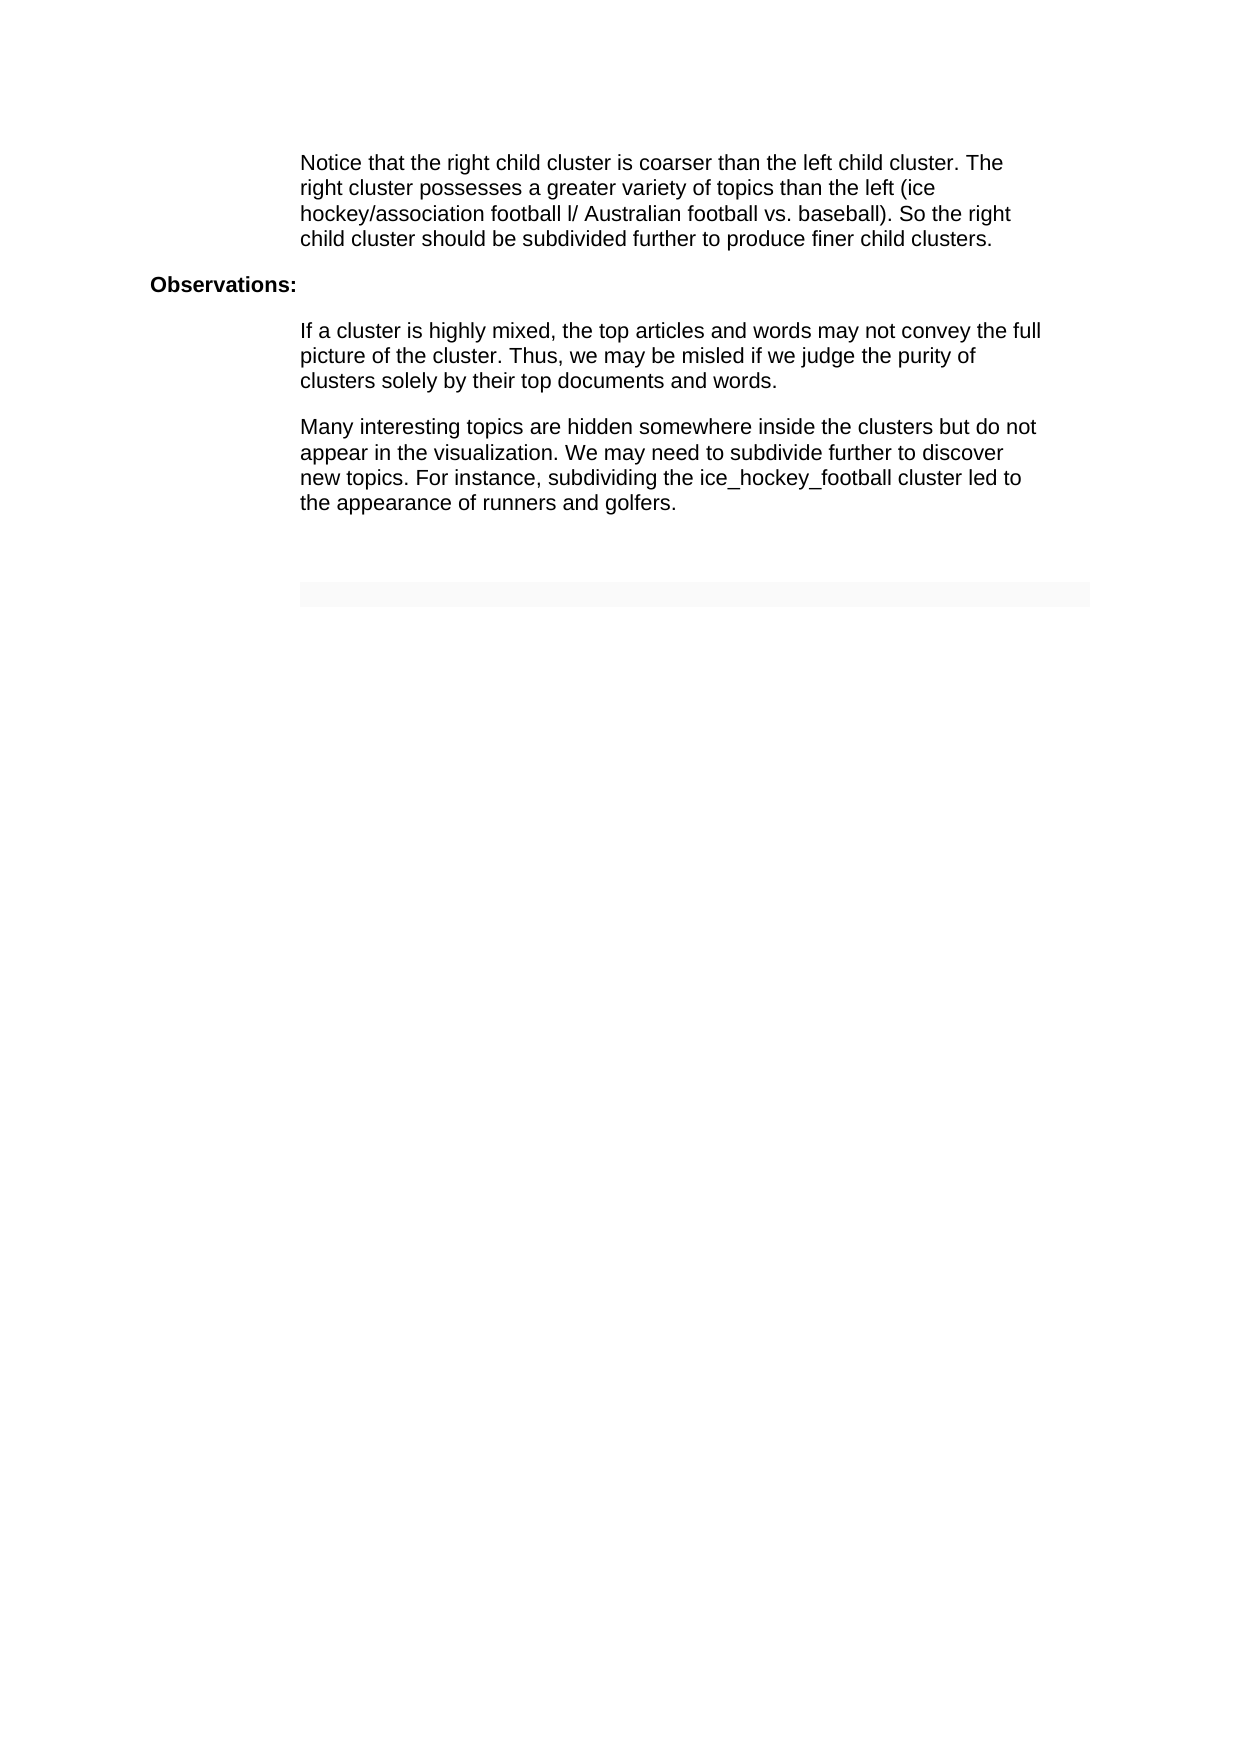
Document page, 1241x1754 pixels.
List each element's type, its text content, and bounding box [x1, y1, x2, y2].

list Observations: [150, 272, 1046, 297]
list Many interesting topics are hidden somewhere inside the clusters but do not appear in the visualization. We may need to subdivide further to discover new topics. For instance, subdividing the ice_hockey_football cluster led to the appearance of runners and golfers. [300, 414, 1046, 515]
list If a cluster is highly mixed, the top articles and words may not convey the full picture of the cluster. Thus, we may be misled if we judge the purity of clusters solely by their top documents and words. [300, 318, 1046, 393]
list Notice that the right child cluster is coarser than the left child cluster. The right cluster possesses a greater variety of topics than the left (ice hockey/association football l/ Australian football vs. baseball). So the right child cluster should be subdivided further to produce finer child clusters. [300, 150, 1046, 251]
